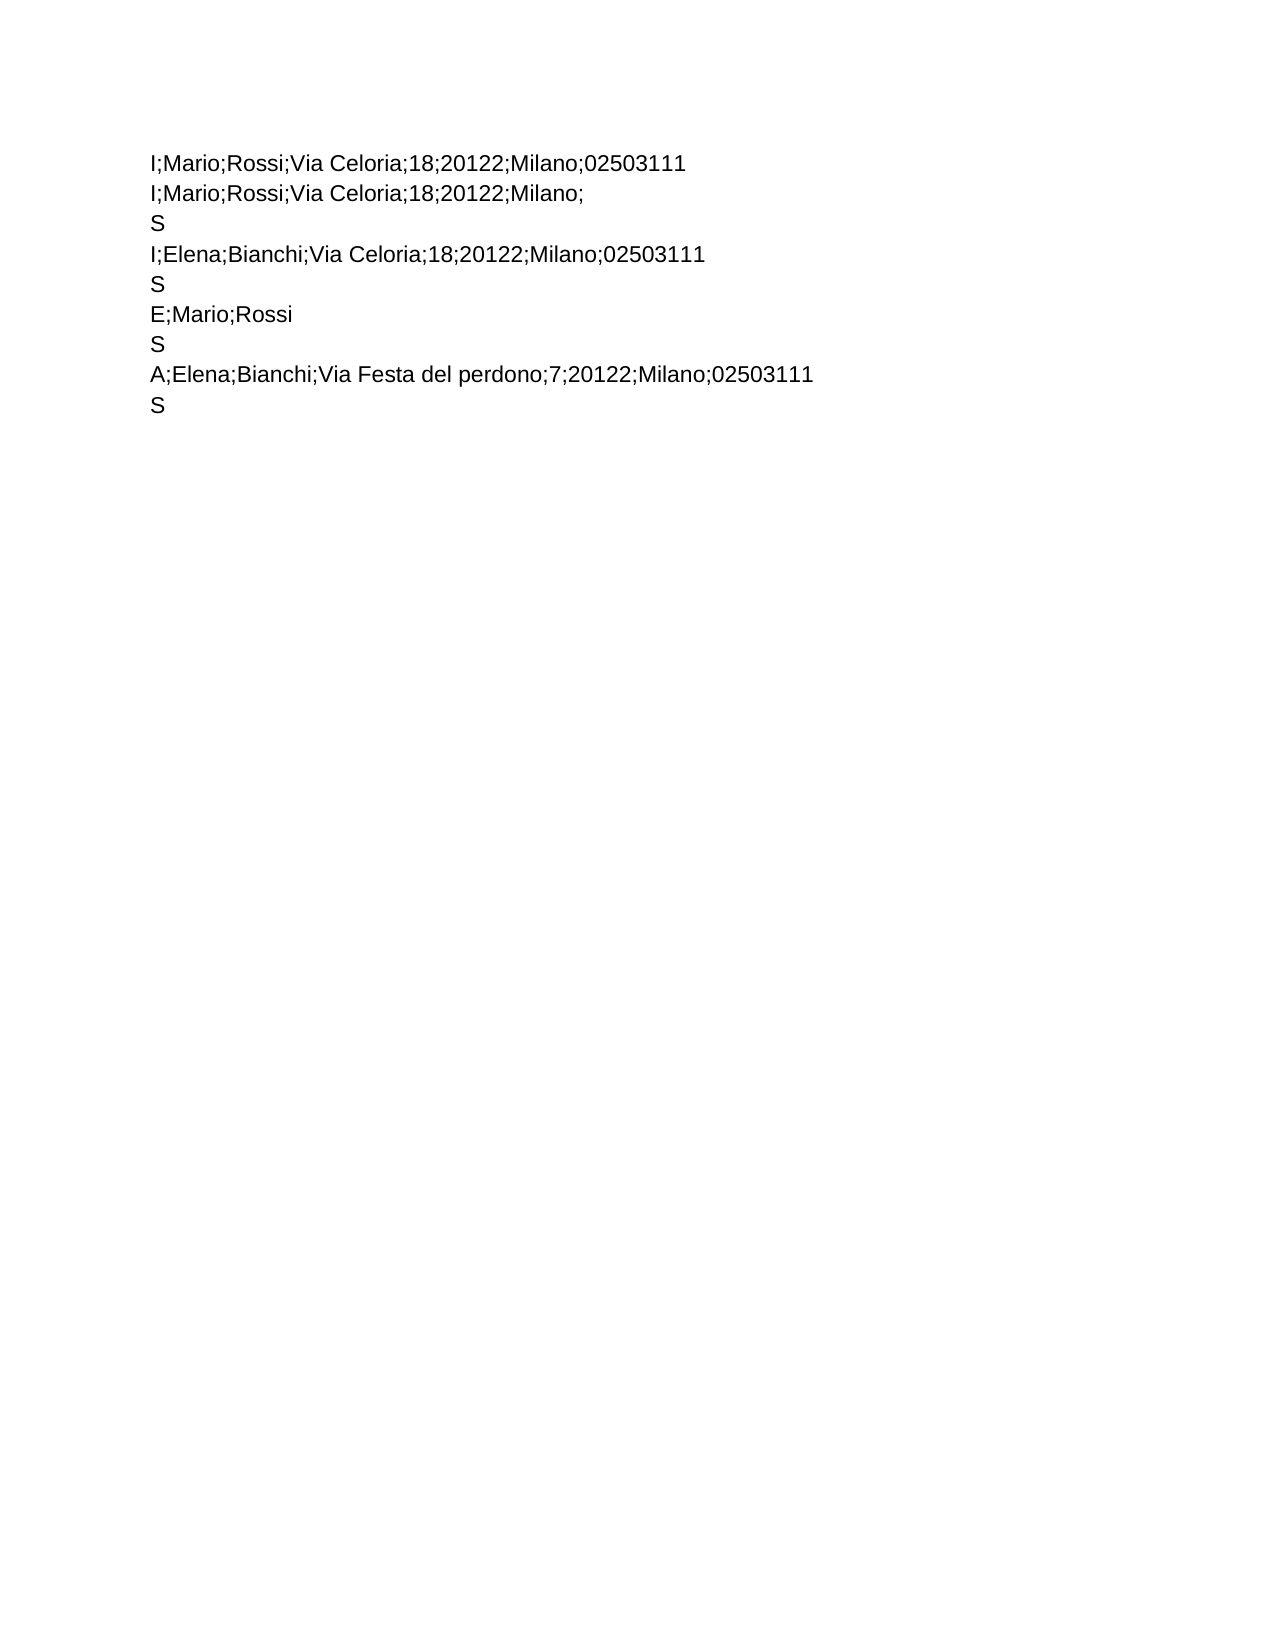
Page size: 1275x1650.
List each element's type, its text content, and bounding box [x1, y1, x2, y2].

text I;Elena;Bianchi;Via Celoria;18;20122;Milano;02503111 [150, 241, 1125, 267]
text I;Mario;Rossi;Via Celoria;18;20122;Milano; [150, 180, 1125, 207]
text S [150, 392, 1125, 418]
text S [150, 271, 1125, 297]
text S [150, 210, 1125, 237]
text S [150, 331, 1125, 358]
text A;Elena;Bianchi;Via Festa del perdono;7;20122;Milano;02503111 [150, 361, 1125, 388]
text I;Mario;Rossi;Via Celoria;18;20122;Milano;02503111 [150, 150, 1125, 176]
text E;Mario;Rossi [150, 301, 1125, 327]
